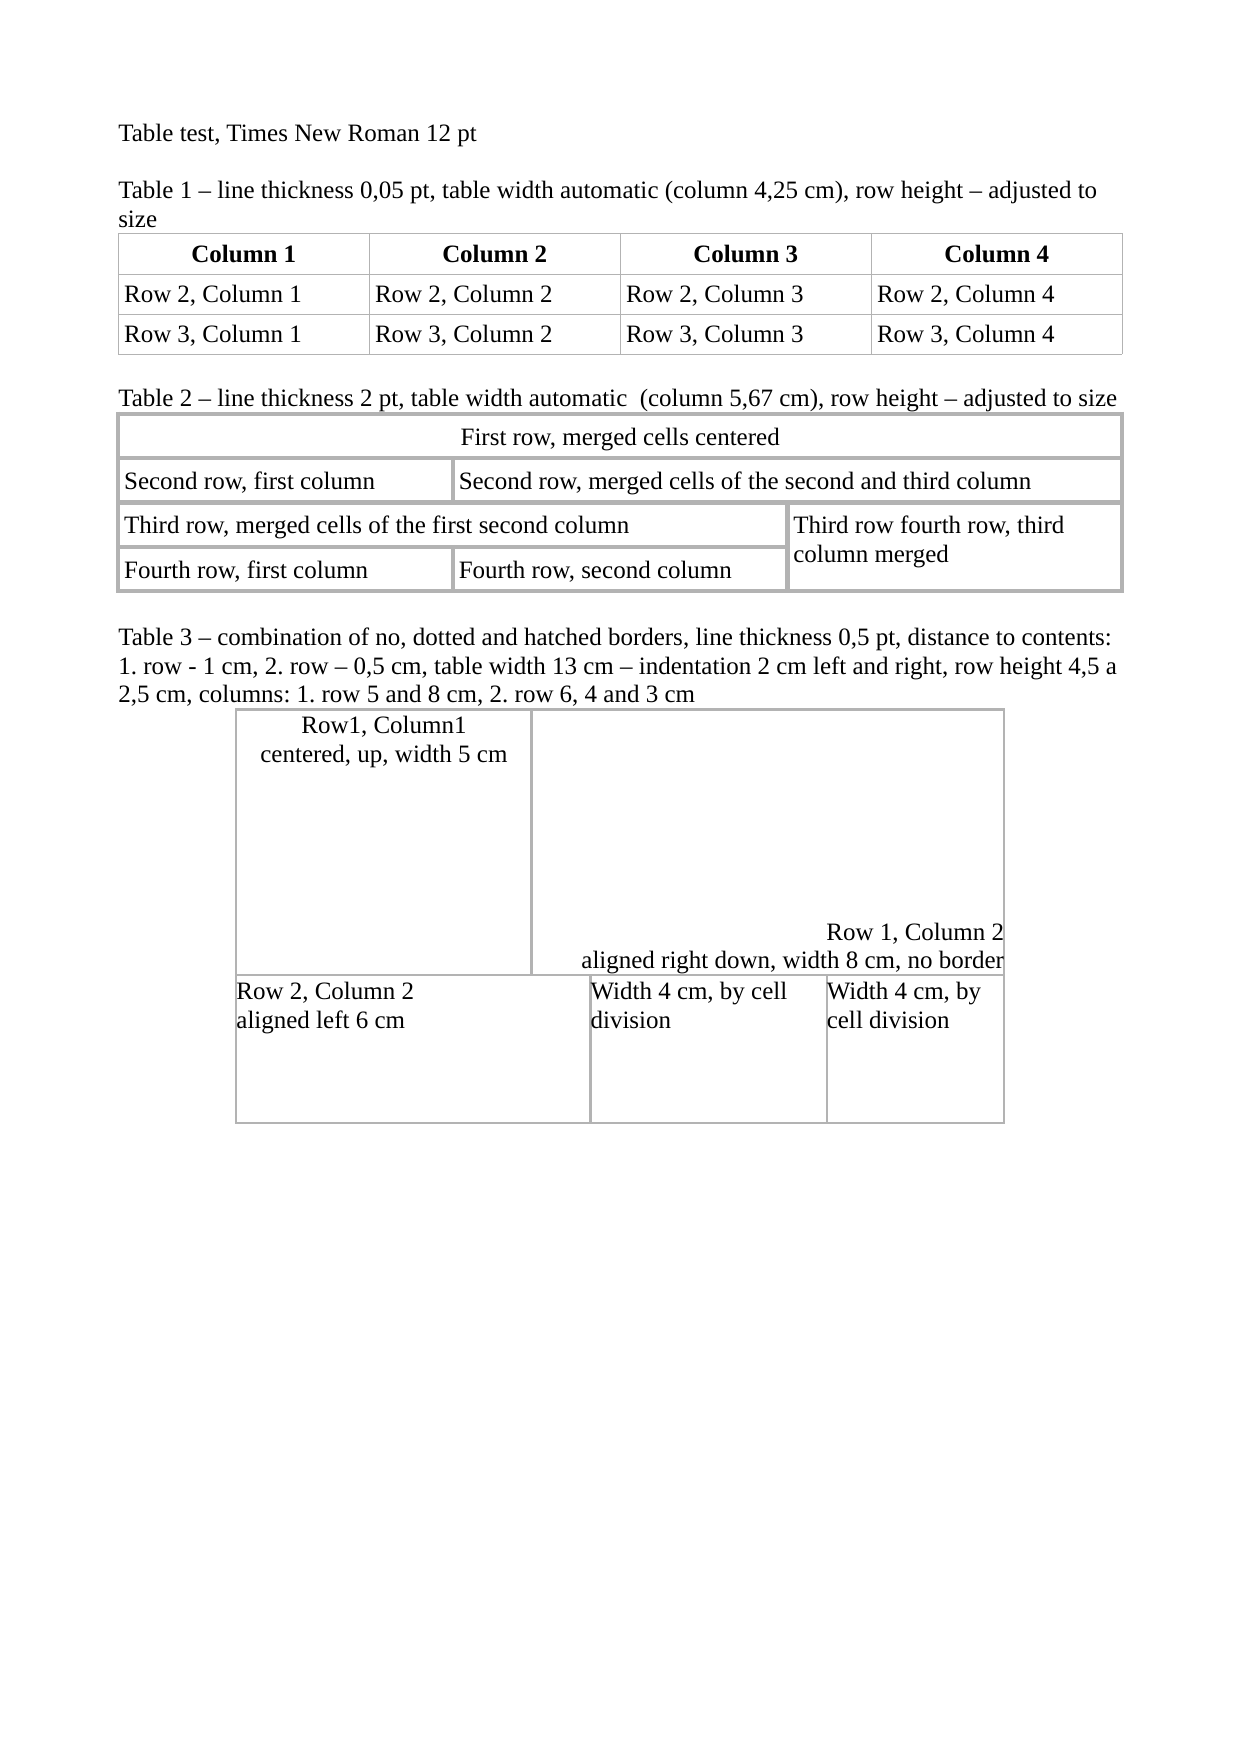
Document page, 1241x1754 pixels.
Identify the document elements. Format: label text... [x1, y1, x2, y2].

table_cell Row 2, Column 2 [370, 275, 620, 314]
table_cell Row 3, Column 2 [370, 315, 620, 354]
table_cell Row 3, Column 1 [119, 315, 369, 354]
table_cell Third row, merged cells of the first second column [120, 505, 785, 545]
table_header Row 1, Column 2 aligned right down, width 8 cm, no border [533, 711, 1003, 974]
table_header Column 1 [119, 234, 369, 273]
text Table 2 – line thickness 2 pt, table width automatic (column 5,67 cm), row height – adjusted to size [118, 383, 1122, 412]
table_cell Width 4 cm, by cell division [592, 976, 826, 1122]
table_cell Second row, first column [120, 460, 451, 500]
table_cell Row 2, Column 1 [119, 275, 369, 314]
table_cell Third row fourth row, third column merged [790, 505, 1120, 589]
table_cell Row 3, Column 4 [872, 315, 1122, 354]
table_header Column 2 [370, 234, 620, 273]
table_cell Row 2, Column 3 [621, 275, 871, 314]
table_header Row1, Column1 centered, up, width 5 cm [237, 711, 530, 974]
text Table 3 – combination of no, dotted and hatched borders, line thickness 0,5 pt, distance to contents: 1. row - 1 cm, 2. row – 0,5 cm, table width 13 cm – indentation 2 cm left and right, row height 4,5 a 2,5 cm, columns: 1. row 5 and 8 cm, 2. row 6, 4 and 3 cm [118, 622, 1122, 708]
table_cell Second row, merged cells of the second and third column [455, 460, 1120, 500]
table_cell Row 2, Column 2 aligned left 6 cm [237, 976, 589, 1122]
table_header Column 4 [872, 234, 1122, 273]
table_cell Width 4 cm, by cell division [828, 976, 1003, 1122]
table_header Column 3 [621, 234, 871, 273]
table_cell Row 2, Column 4 [872, 275, 1122, 314]
text Table test, Times New Roman 12 pt [118, 118, 1122, 147]
table_cell Row 3, Column 3 [621, 315, 871, 354]
text Table 1 – line thickness 0,05 pt, table width automatic (column 4,25 cm), row height – adjusted to size [118, 176, 1122, 233]
table_header First row, merged cells centered [120, 416, 1120, 456]
table_cell Fourth row, second column [455, 549, 785, 589]
table_cell Fourth row, first column [120, 549, 451, 589]
